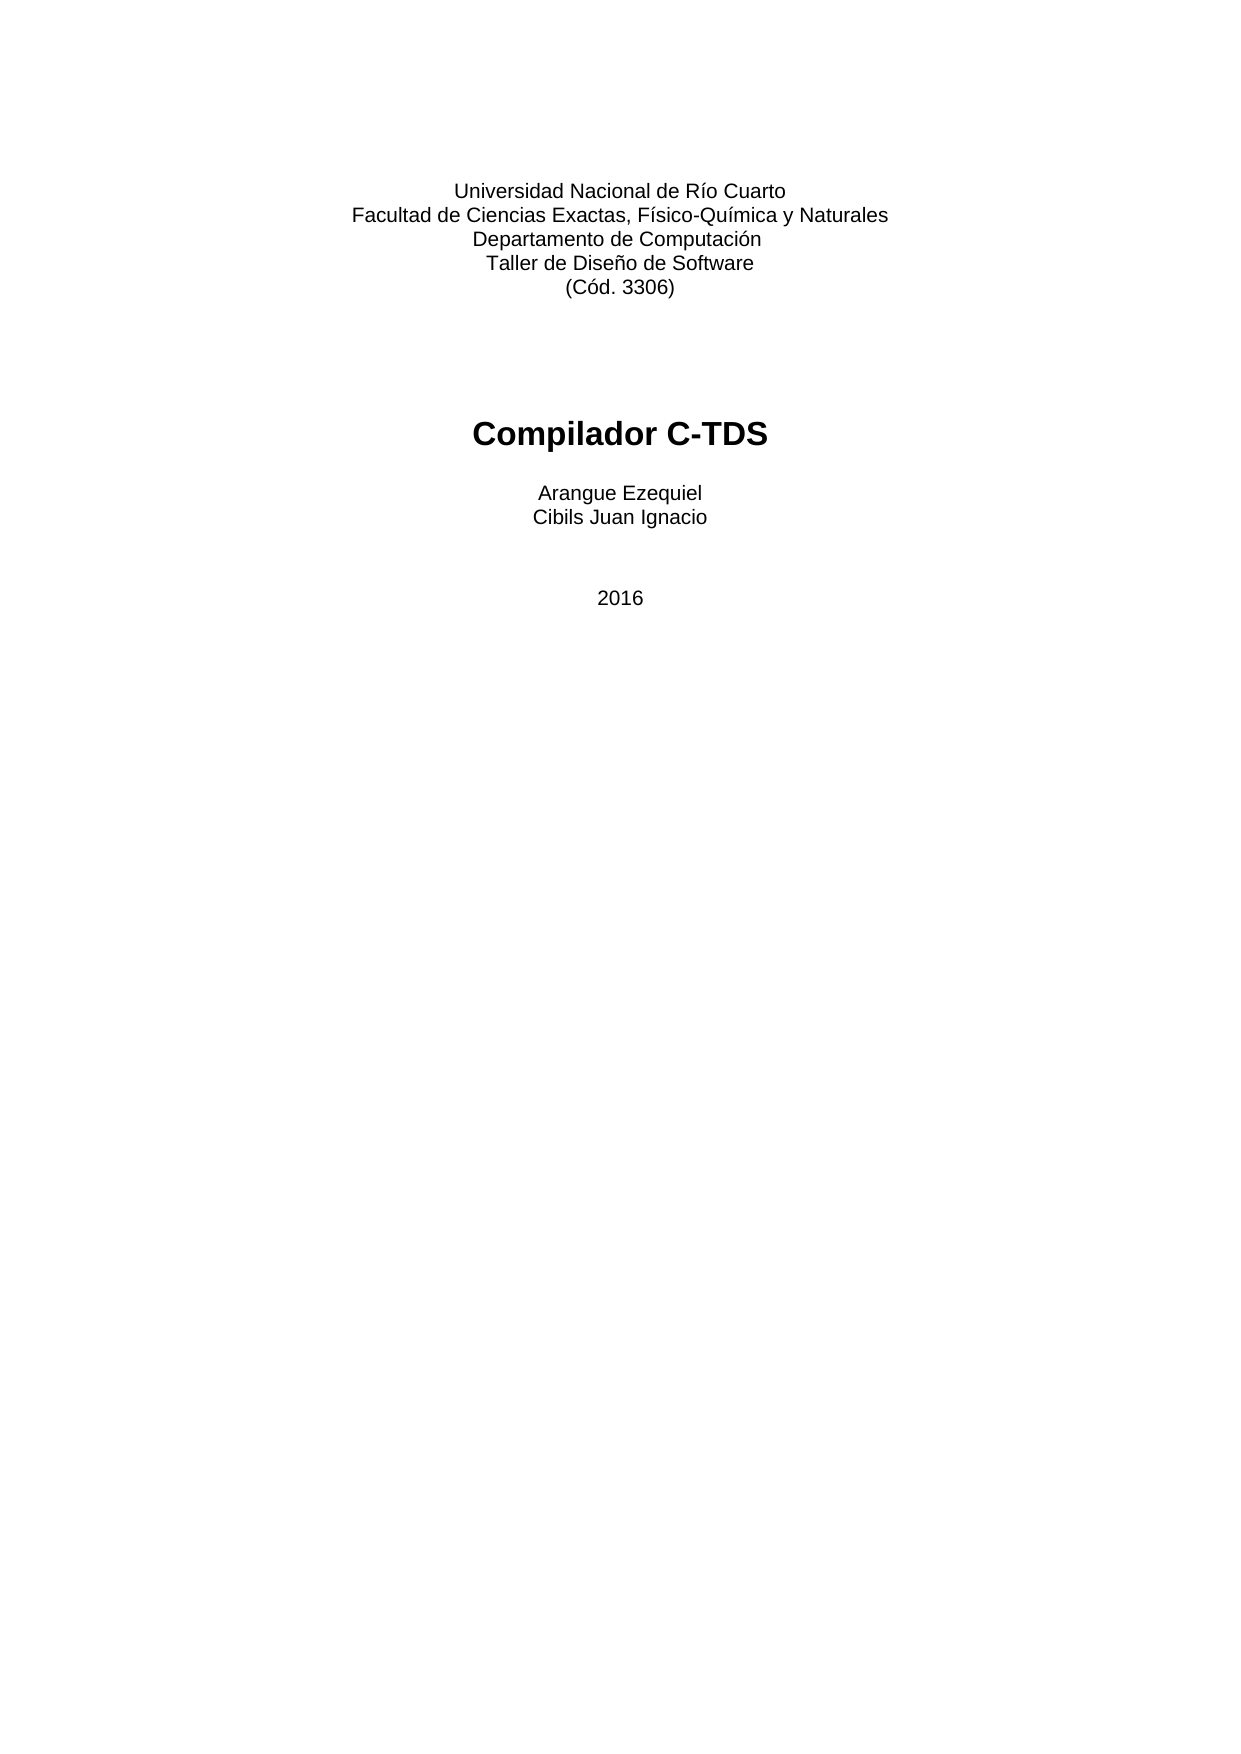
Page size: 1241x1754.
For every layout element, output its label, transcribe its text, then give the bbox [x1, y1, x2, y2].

text Compilador C-TDS [150, 413, 1090, 452]
text Cibils Juan Ignacio [150, 505, 1090, 529]
text Arangue Ezequiel [150, 481, 1090, 505]
text Universidad Nacional de Río Cuarto [150, 179, 1090, 203]
text 2016 [150, 586, 1090, 610]
text (Cód. 3306) [150, 274, 1090, 298]
text Taller de Diseño de Software [150, 251, 1090, 274]
text Departamento de Computación [150, 227, 1090, 251]
text Facultad de Ciencias Exactas, Físico-Química y Naturales [150, 203, 1090, 227]
